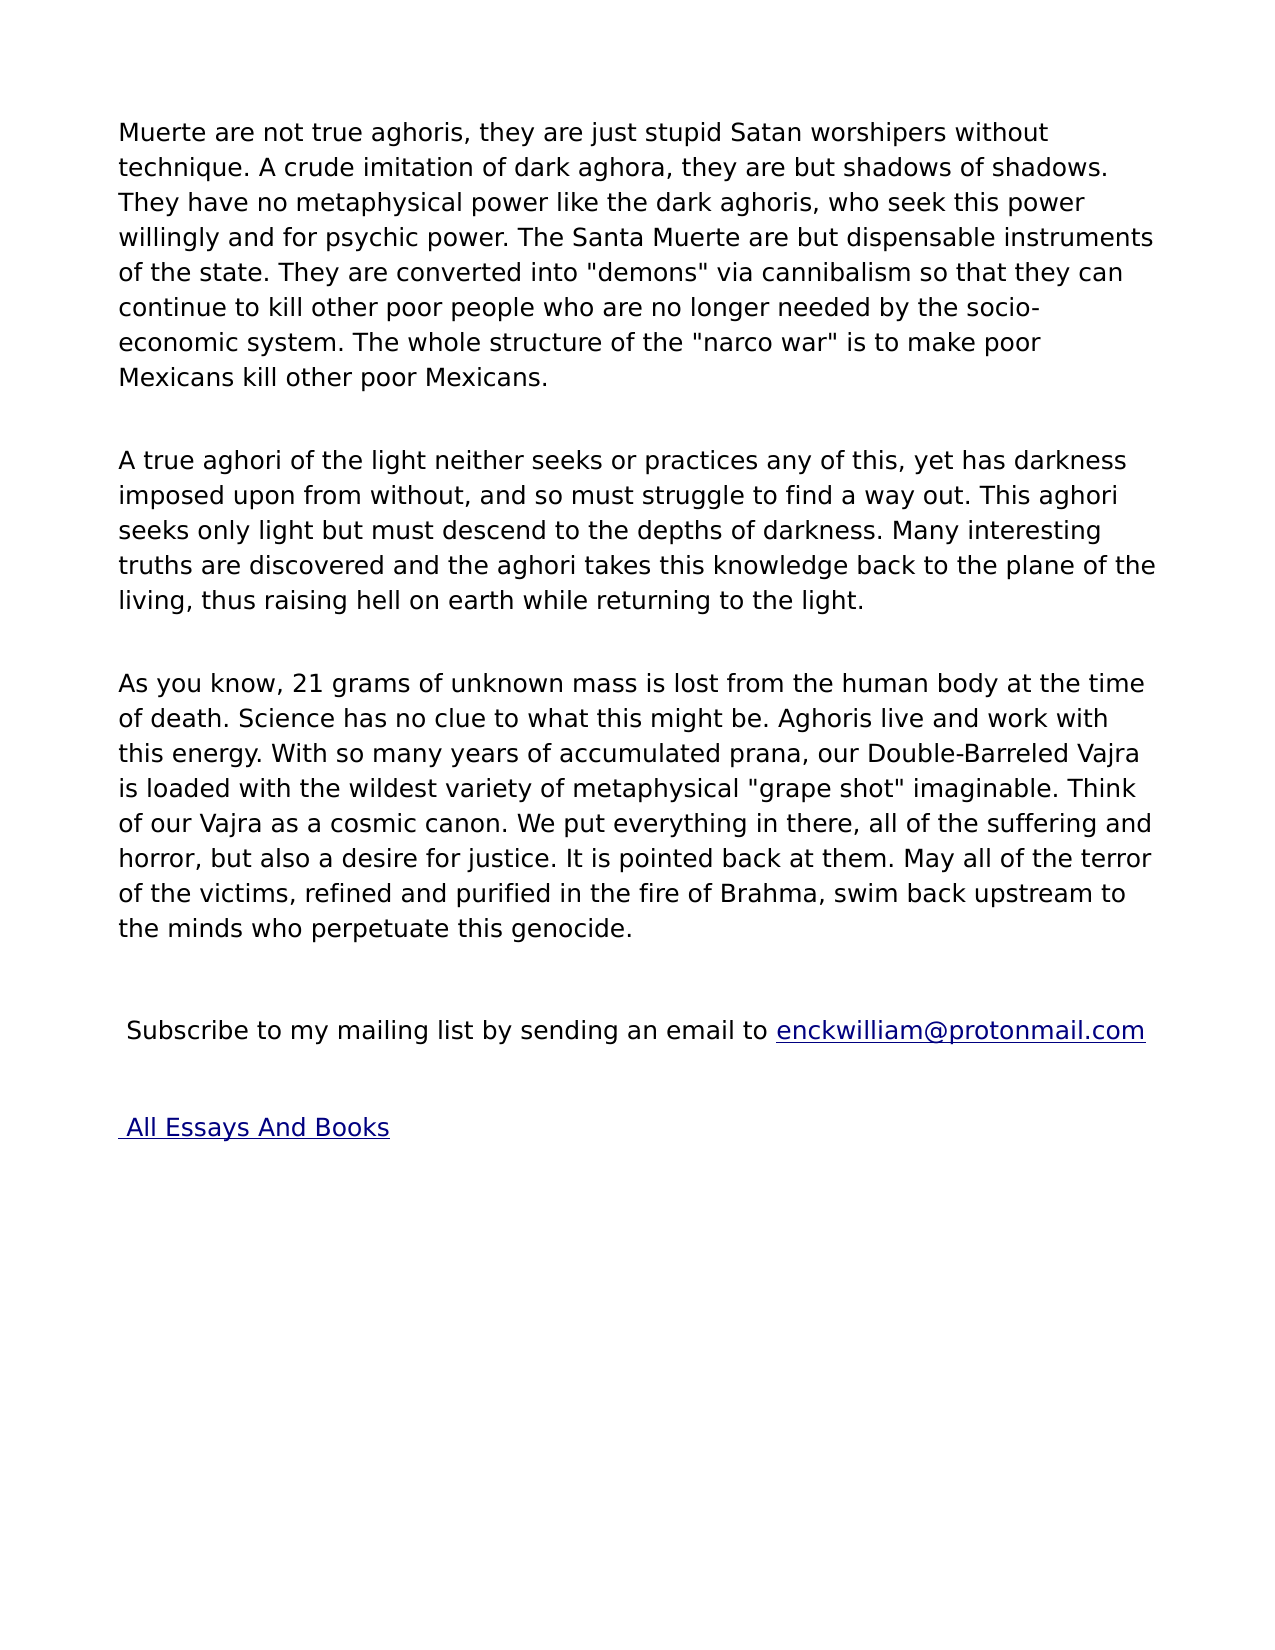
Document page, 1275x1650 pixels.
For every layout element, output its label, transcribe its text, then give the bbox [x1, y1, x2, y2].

text Muerte are not true aghoris, they are just stupid Satan worshipers without technique. A crude imitation of dark aghora, they are but shadows of shadows. They have no metaphysical power like the dark aghoris, who seek this power willingly and for psychic power. The Santa Muerte are but dispensable instruments of the state. They are converted into "demons" via cannibalism so that they can continue to kill other poor people who are no longer needed by the socio-economic system. The whole structure of the "narco war" is to make poor Mexicans kill other poor Mexicans. [118, 118, 1157, 392]
text All Essays And Books [118, 1113, 1157, 1142]
text A true aghori of the light neither seeks or practices any of this, yet has darkness imposed upon from without, and so must struggle to find a way out. This aghori seeks only light but must descend to the depths of darkness. Many interesting truths are discovered and the aghori takes this knowledge back to the plane of the living, thus raising hell on earth while returning to the light. [118, 446, 1157, 615]
text Subscribe to my mailing list by sending an email to enckwilliam@protonmail.com [118, 949, 1157, 1046]
text As you know, 21 grams of unknown mass is lost from the human body at the time of death. Science has no clue to what this might be. Aghoris live and work with this energy. With so many years of accumulated prana, our Double-Barreled Vajra is loaded with the wildest variety of metaphysical "grape shot" imaginable. Think of our Vajra as a cosmic canon. We put everything in there, all of the suffering and horror, but also a desire for justice. It is pointed back at them. May all of the terror of the victims, refined and purified in the fire of Brahma, swim back upstream to the minds who perpetuate this genocide. [118, 669, 1157, 943]
